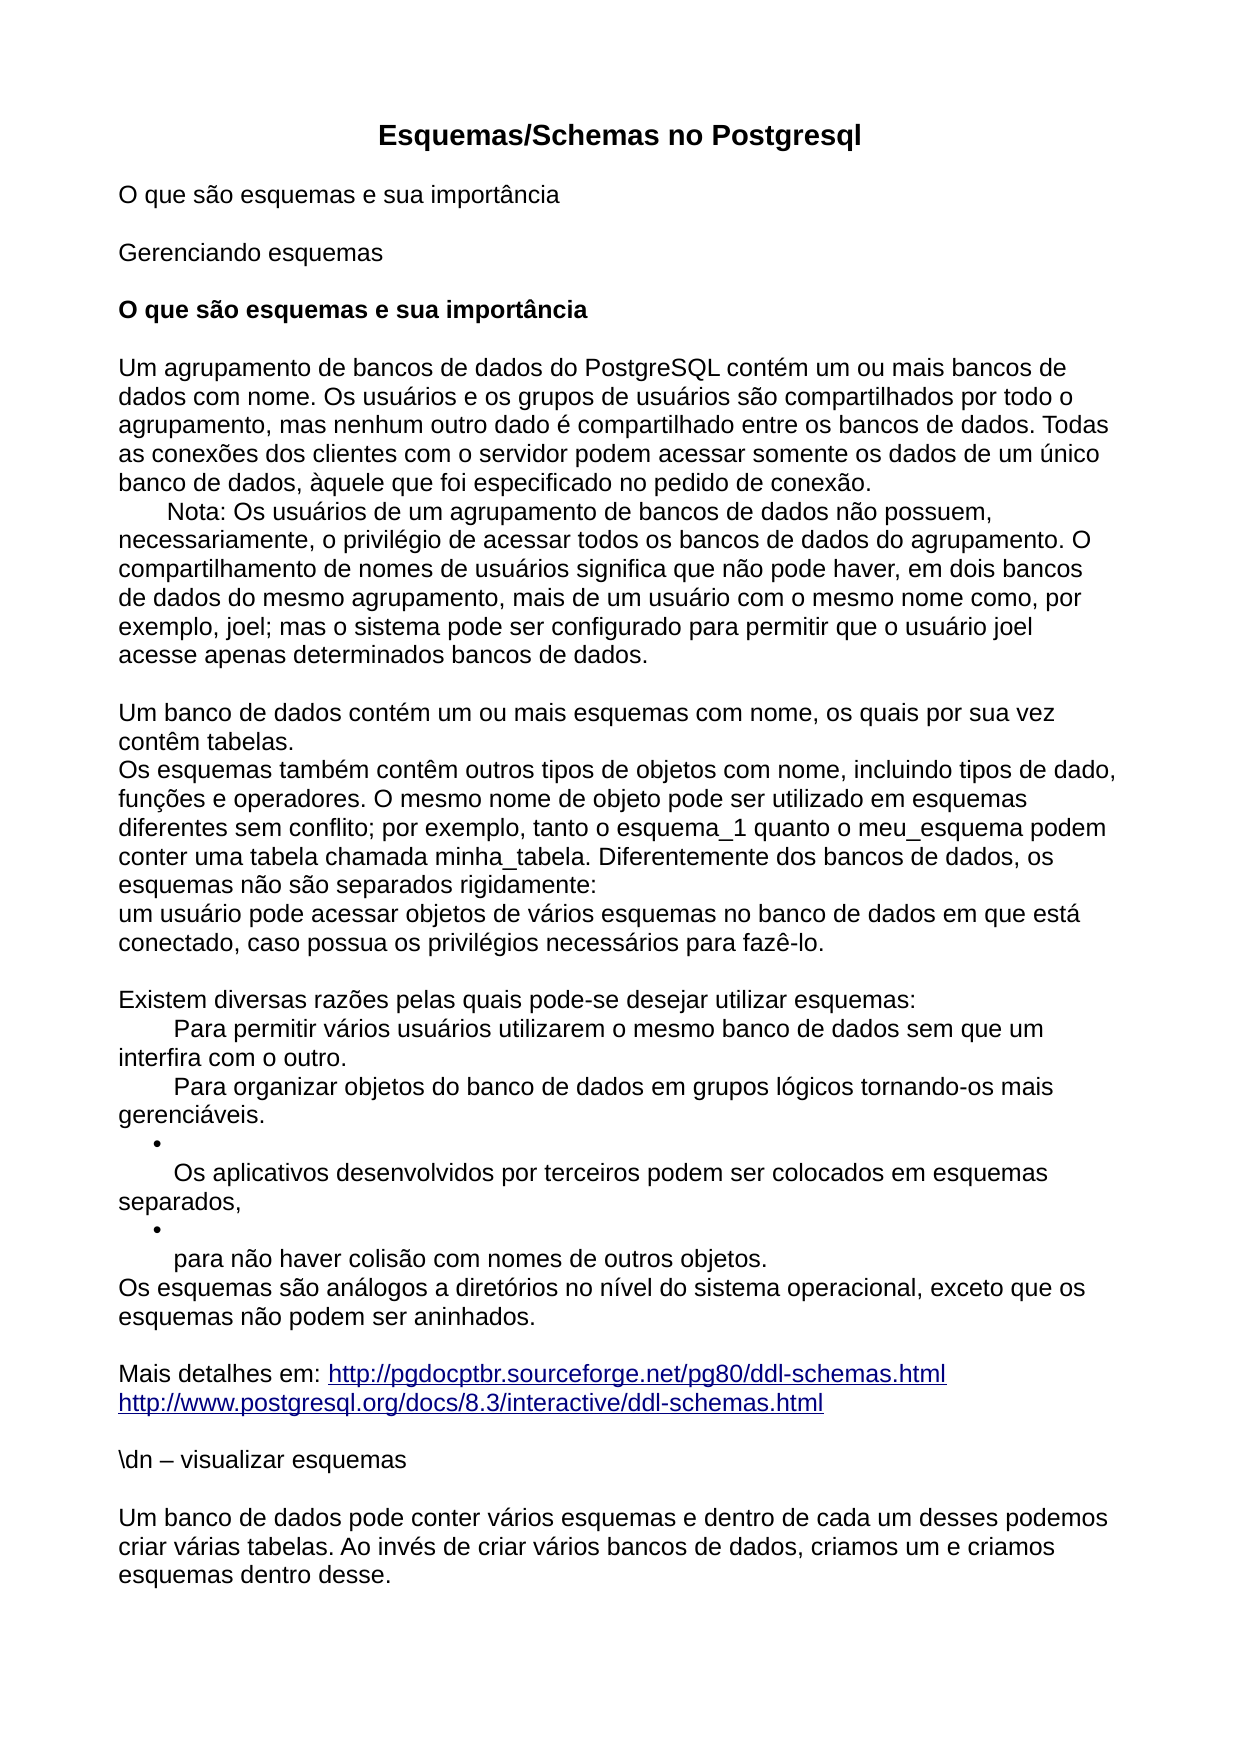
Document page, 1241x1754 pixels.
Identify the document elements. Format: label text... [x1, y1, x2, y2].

text \dn – visualizar esquemas [118, 1445, 1122, 1474]
text Para organizar objetos do banco de dados em grupos lógicos tornando-os mais gerenciáveis. [118, 1072, 1122, 1129]
text Para permitir vários usuários utilizarem o mesmo banco de dados sem que um interfira com o outro. [118, 1014, 1122, 1072]
text para não haver colisão com nomes de outros objetos. [118, 1244, 1122, 1273]
text Existem diversas razões pelas quais pode-se desejar utilizar esquemas: [118, 985, 1122, 1014]
text Um agrupamento de bancos de dados do PostgreSQL contém um ou mais bancos de dados com nome. Os usuários e os grupos de usuários são compartilhados por todo o agrupamento, mas nenhum outro dado é compartilhado entre os bancos de dados. Todas as conexões dos clientes com o servidor podem acessar somente os dados de um único banco de dados, àquele que foi especificado no pedido de conexão. [118, 353, 1122, 497]
text Os aplicativos desenvolvidos por terceiros podem ser colocados em esquemas separados, [118, 1158, 1122, 1215]
text O que são esquemas e sua importância [118, 180, 1122, 209]
text Nota: Os usuários de um agrupamento de bancos de dados não possuem, necessariamente, o privilégio de acessar todos os bancos de dados do agrupamento. O compartilhamento de nomes de usuários significa que não pode haver, em dois bancos de dados do mesmo agrupamento, mais de um usuário com o mesmo nome como, por exemplo, joel; mas o sistema pode ser configurado para permitir que o usuário joel acesse apenas determinados bancos de dados. [118, 497, 1122, 669]
text Mais detalhes em: http://pgdocptbr.sourceforge.net/pg80/ddl-schemas.html [118, 1359, 1122, 1388]
text Os esquemas também contêm outros tipos de objetos com nome, incluindo tipos de dado, funções e operadores. O mesmo nome de objeto pode ser utilizado em esquemas diferentes sem conflito; por exemplo, tanto o esquema_1 quanto o meu_esquema podem conter uma tabela chamada minha_tabela. Diferentemente dos bancos de dados, os esquemas não são separados rigidamente: [118, 755, 1122, 899]
text • [118, 1129, 1122, 1158]
text um usuário pode acessar objetos de vários esquemas no banco de dados em que está conectado, caso possua os privilégios necessários para fazê-lo. [118, 899, 1122, 957]
text Gerenciando esquemas [118, 238, 1122, 267]
text • [118, 1215, 1122, 1244]
text Esquemas/Schemas no Postgresql [118, 118, 1122, 152]
text Um banco de dados pode conter vários esquemas e dentro de cada um desses podemos criar várias tabelas. Ao invés de criar vários bancos de dados, criamos um e criamos esquemas dentro desse. [118, 1503, 1122, 1589]
text Um banco de dados contém um ou mais esquemas com nome, os quais por sua vez contêm tabelas. [118, 698, 1122, 755]
text http://www.postgresql.org/docs/8.3/interactive/ddl-schemas.html [118, 1388, 1122, 1417]
text Os esquemas são análogos a diretórios no nível do sistema operacional, exceto que os esquemas não podem ser aninhados. [118, 1273, 1122, 1330]
text O que são esquemas e sua importância [118, 295, 1122, 324]
